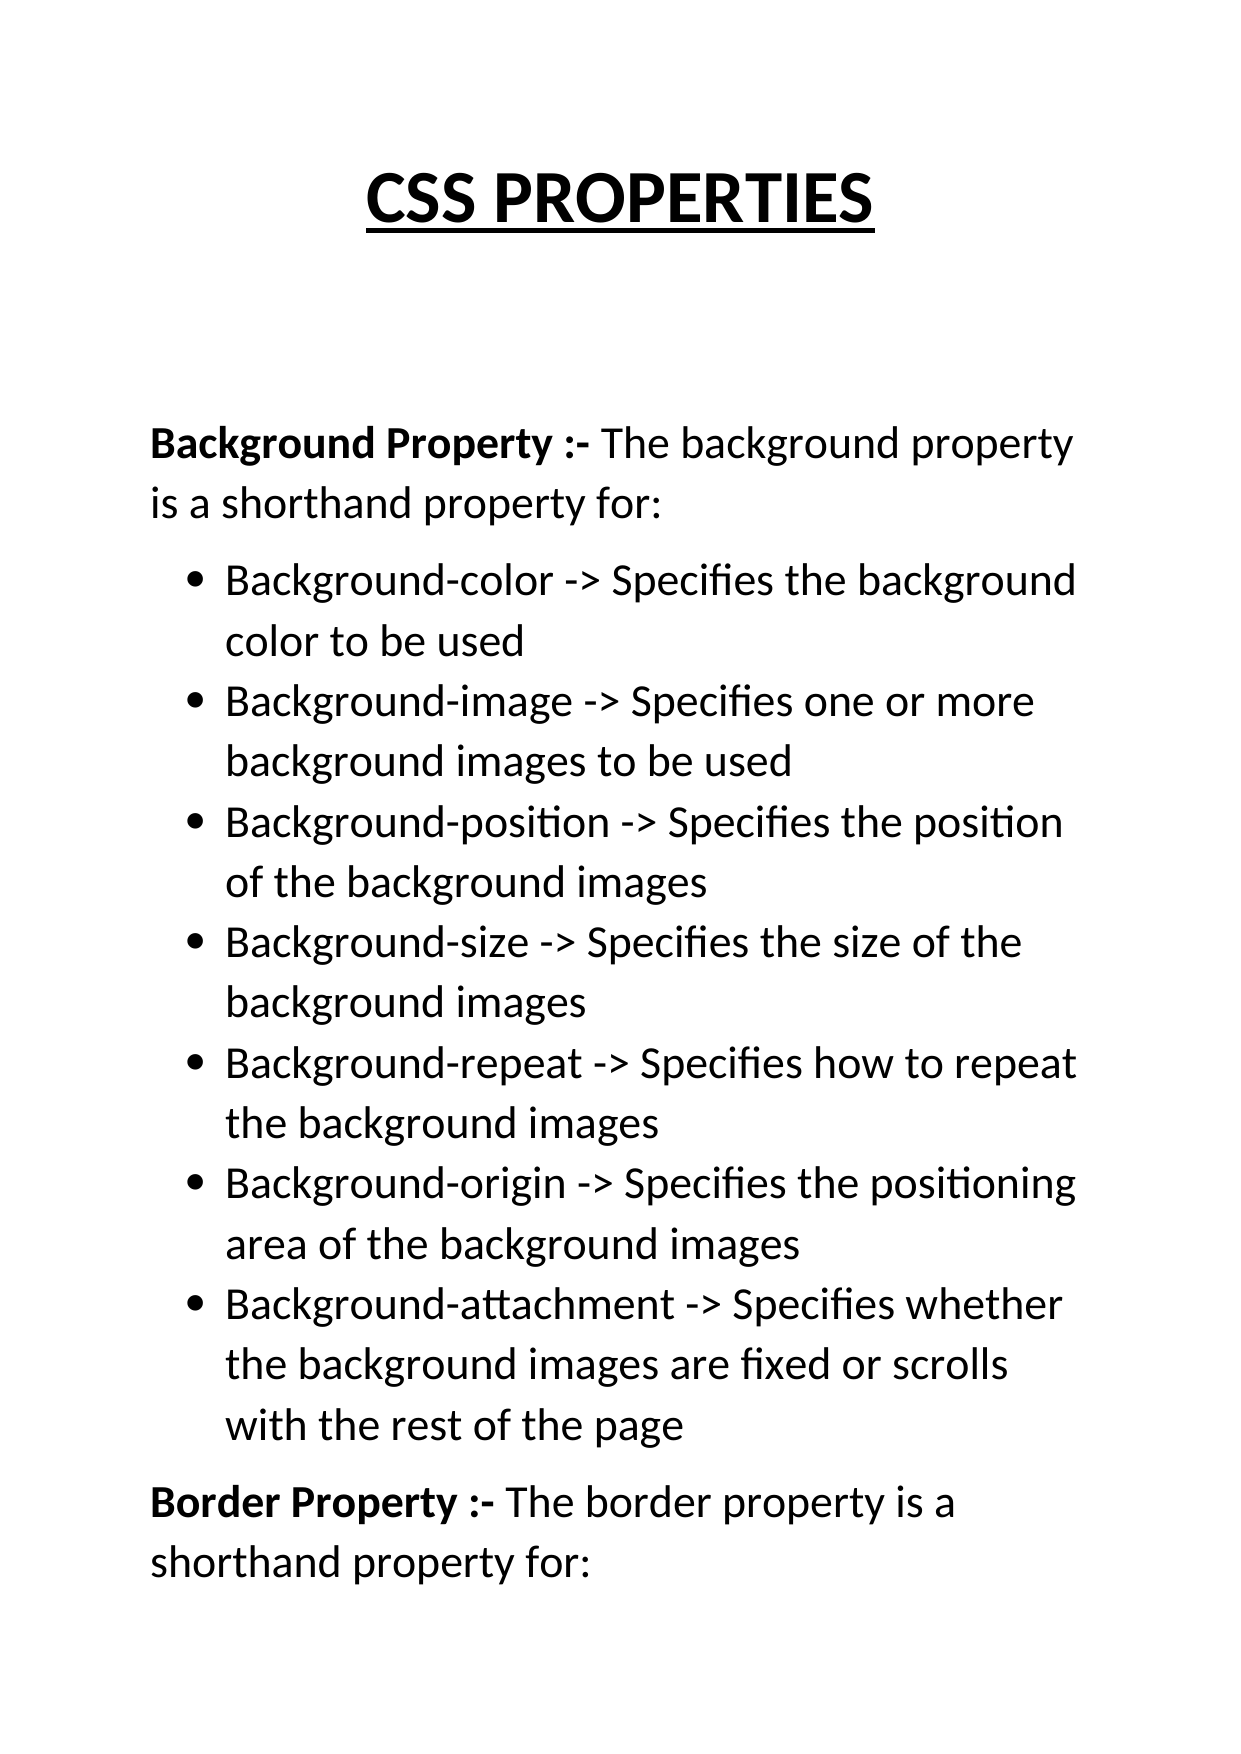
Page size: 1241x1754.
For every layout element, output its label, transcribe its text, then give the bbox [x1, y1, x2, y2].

list Background-origin -> Specifies the positioning area of the background images [187, 1154, 1090, 1271]
text Border Property :- The border property is a shorthand property for: [150, 1473, 1090, 1589]
list Background-position -> Specifies the position of the background images [187, 792, 1090, 909]
list Background-repeat -> Specifies how to repeat the background images [187, 1034, 1090, 1150]
list Background-image -> Specifies one or more background images to be used [187, 672, 1090, 788]
list Background-size -> Specifies the size of the background images [187, 913, 1090, 1029]
text Background Property :- The background property is a shorthand property for: [150, 414, 1090, 530]
list Background-color -> Specifies the background color to be used [187, 551, 1090, 667]
text CSS PROPERTIES [150, 150, 1090, 242]
list Background-attachment -> Specifies whether the background images are fixed or scrolls with the rest of the page [187, 1275, 1090, 1452]
